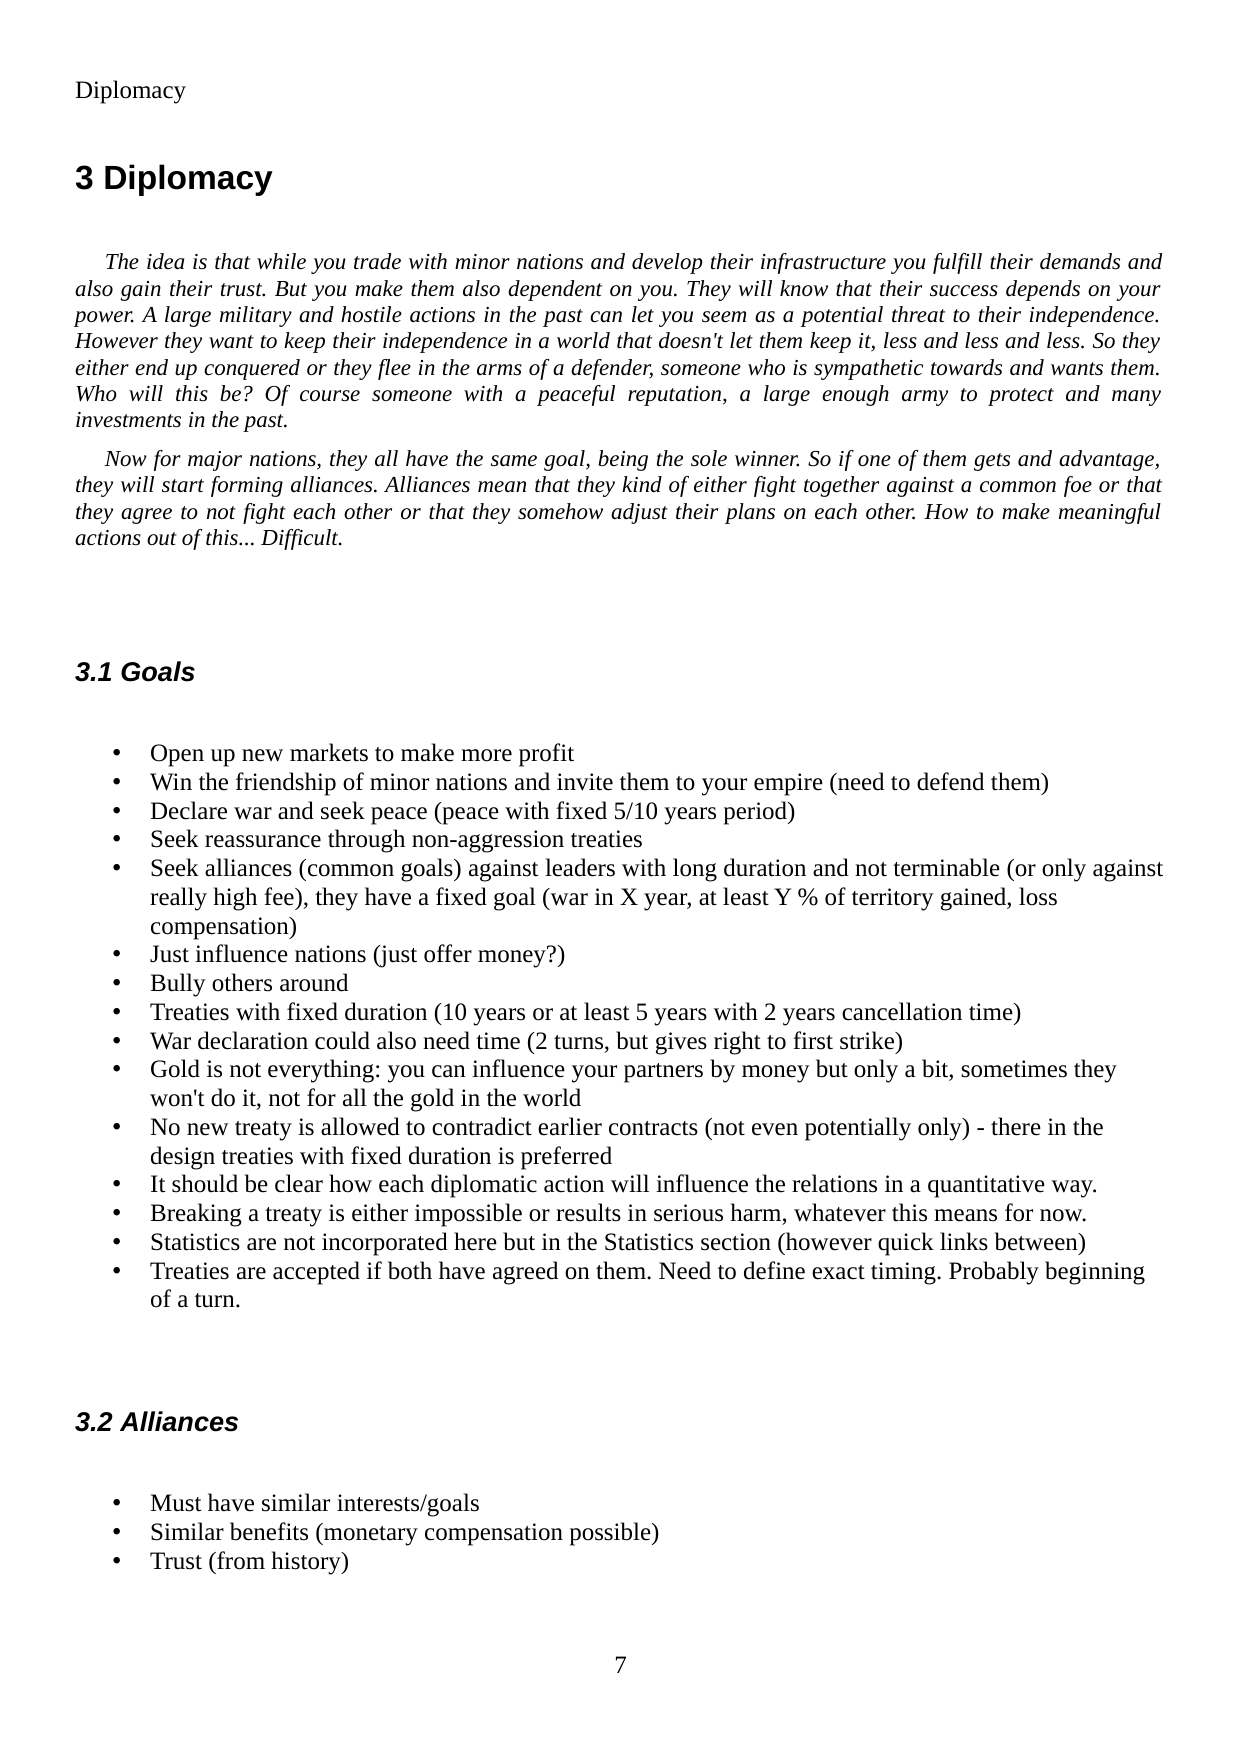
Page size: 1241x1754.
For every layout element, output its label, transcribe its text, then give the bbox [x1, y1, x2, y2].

list Just influence nations (just offer money?) [112, 939, 1166, 968]
subtitle Diplomacy [75, 158, 1166, 197]
list Similar benefits (monetary compensation possible) [112, 1517, 1166, 1546]
list Statistics are not incorporated here but in the Statistics section (however quick links between) [112, 1227, 1166, 1256]
list Declare war and seek peace (peace with fixed 5/10 years period) [112, 796, 1166, 824]
list Trust (from history) [112, 1546, 1166, 1575]
list Seek reassurance through non-aggression treaties [112, 824, 1166, 853]
list Must have similar interests/goals [112, 1488, 1166, 1517]
list Treaties with fixed duration (10 years or at least 5 years with 2 years cancellation time) [112, 997, 1166, 1026]
list Win the friendship of minor nations and invite them to your empire (need to defend them) [112, 767, 1166, 796]
text Now for major nations, they all have the same goal, being the sole winner. So if one of them gets and advantage, they will start forming alliances. Alliances mean that they kind of either fight together against a common foe or that they agree to not fight each other or that they somehow adjust their plans on each other. How to make meaningful actions out of this... Difficult. [75, 445, 1166, 551]
list No new treaty is allowed to contradict earlier contracts (not even potentially only) - there in the design treaties with fixed duration is preferred [112, 1112, 1166, 1169]
list Bully others around [112, 968, 1166, 997]
list Gold is not everything: you can influence your partners by money but only a bit, sometimes they won't do it, not for all the gold in the world [112, 1054, 1166, 1112]
list Treaties are accepted if both have agreed on them. Need to define exact timing. Probably beginning of a turn. [112, 1256, 1166, 1313]
list Open up new markets to make more profit [112, 738, 1166, 767]
text The idea is that while you trade with minor nations and develop their infrastructure you fulfill their demands and also gain their trust. But you make them also dependent on you. They will know that their success depends on your power. A large military and hostile actions in the past can let you seem as a potential threat to their independence. However they want to keep their independence in a world that doesn't let them keep it, less and less and less. So they either end up conquered or they flee in the arms of a defender, someone who is sympathetic towards and wants them. Who will this be? Of course someone with a peaceful reputation, a large enough army to protect and many investments in the past. [75, 248, 1166, 433]
list Seek alliances (common goals) against leaders with long duration and not terminable (or only against really high fee), they have a fixed goal (war in X year, at least Y % of territory gained, loss compensation) [112, 853, 1166, 939]
list Breaking a treaty is either impossible or results in serious harm, whatever this means for now. [112, 1198, 1166, 1227]
list It should be clear how each diplomatic action will influence the relations in a quantitative way. [112, 1169, 1166, 1198]
subtitle Goals [75, 656, 1166, 687]
subtitle Alliances [75, 1406, 1166, 1437]
list War declaration could also need time (2 turns, but gives right to first strike) [112, 1026, 1166, 1054]
